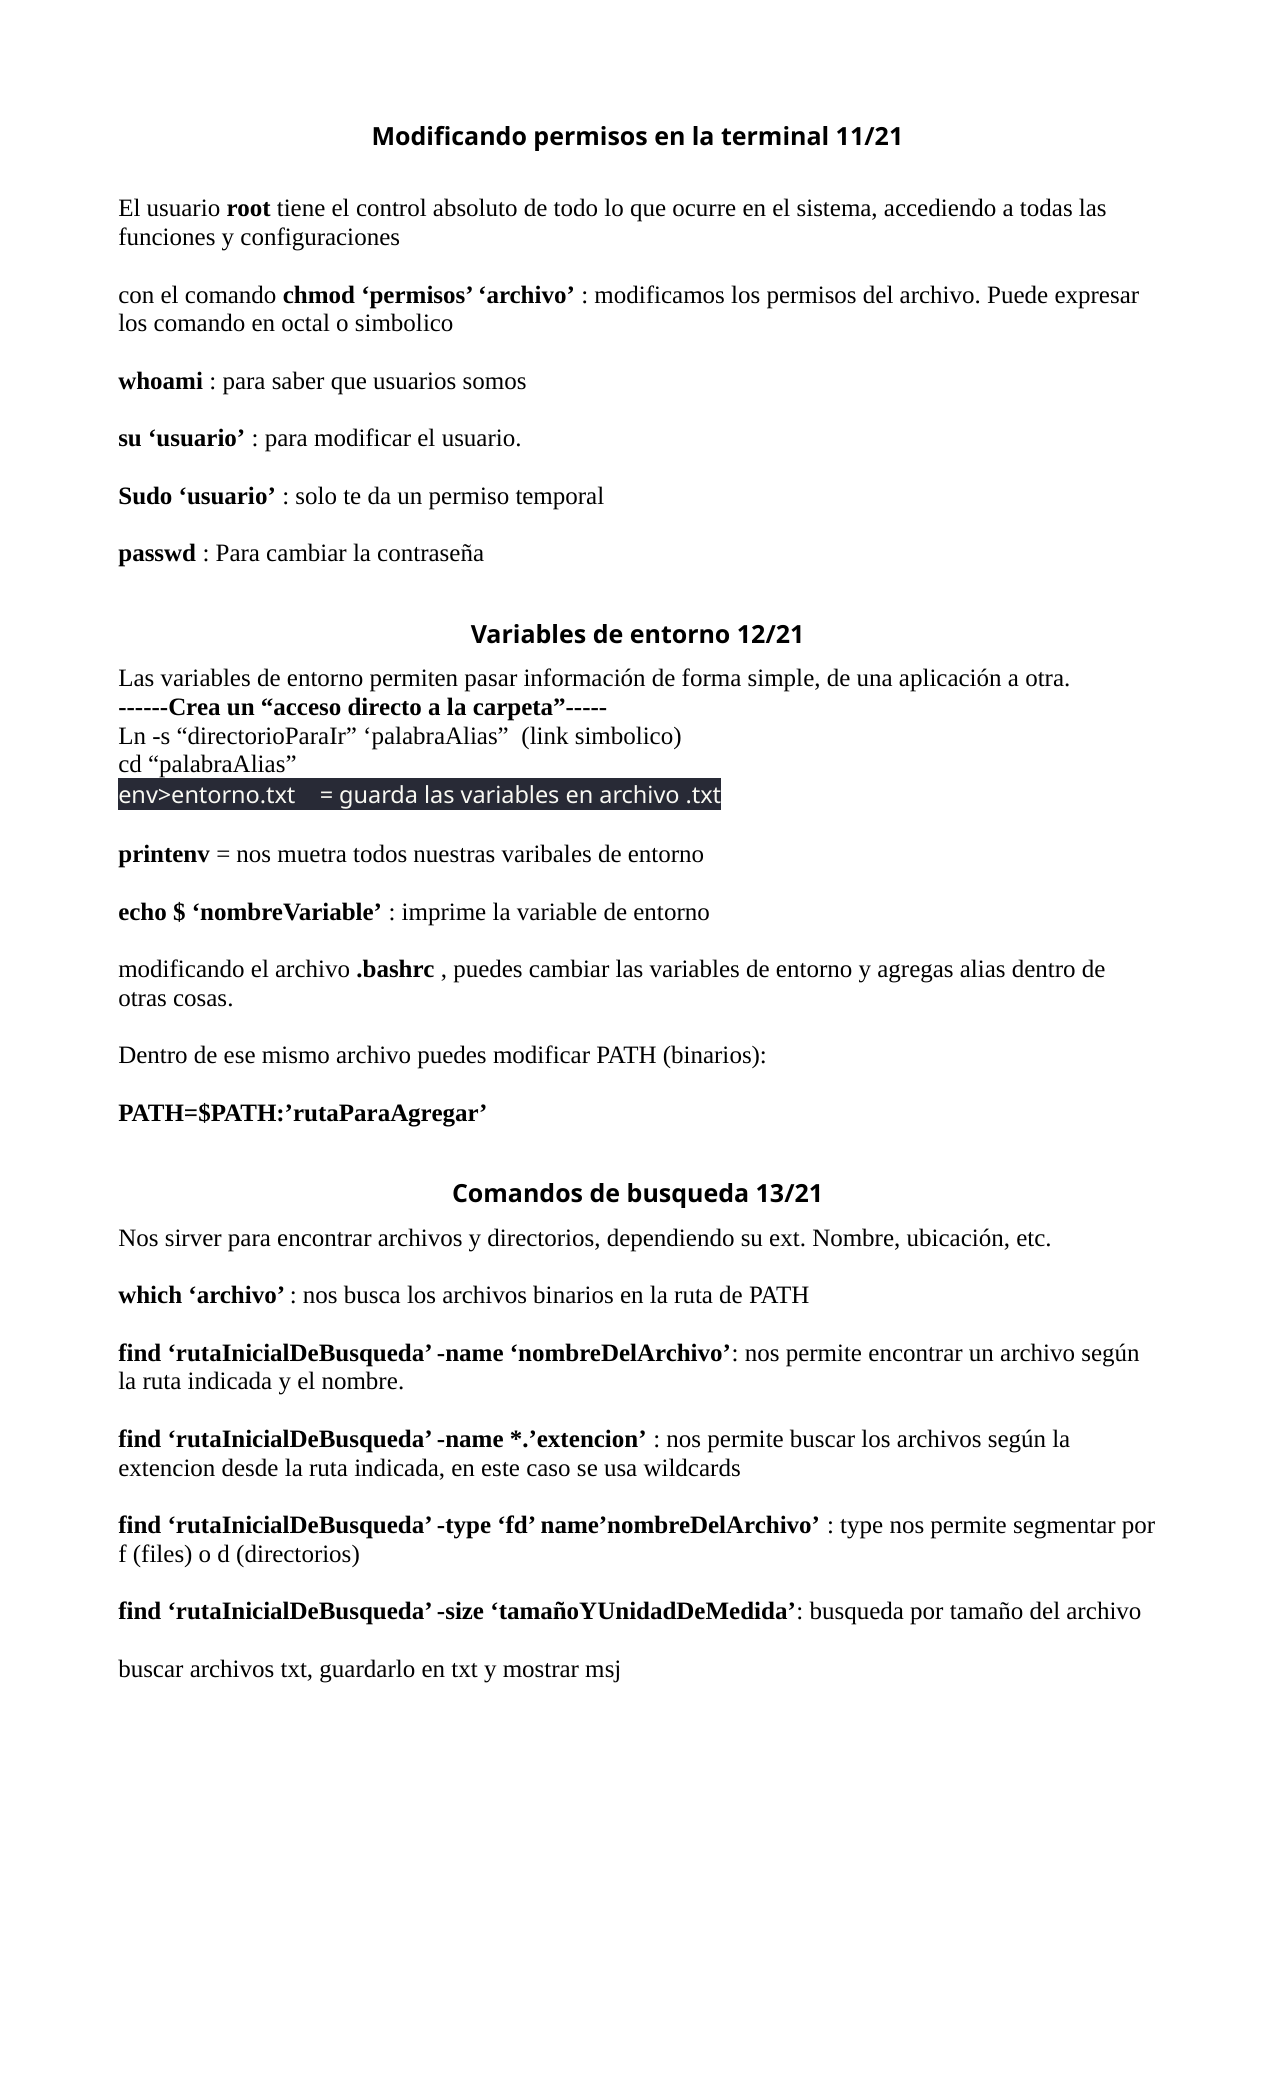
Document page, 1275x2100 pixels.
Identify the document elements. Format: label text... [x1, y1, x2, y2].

subtitle Modificando permisos en la terminal 11/21 [118, 118, 1157, 152]
text El usuario root tiene el control absoluto de todo lo que ocurre en el sistema, accediendo a todas las funciones y configuraciones [118, 193, 1157, 251]
text find ‘rutaInicialDeBusqueda’ -size ‘tamañoYUnidadDeMedida’: busqueda por tamaño del archivo [118, 1596, 1157, 1625]
text find ‘rutaInicialDeBusqueda’ -name ‘nombreDelArchivo’: nos permite encontrar un archivo según la ruta indicada y el nombre. [118, 1338, 1157, 1395]
text find ‘rutaInicialDeBusqueda’ -type ‘fd’ name’nombreDelArchivo’ : type nos permite segmentar por f (files) o d (directorios) [118, 1510, 1157, 1568]
text con el comando chmod ‘permisos’ ‘archivo’ : modificamos los permisos del archivo. Puede expresar los comando en octal o simbolico [118, 280, 1157, 337]
text cd “palabraAlias” [118, 749, 1157, 778]
text Sudo ‘usuario’ : solo te da un permiso temporal [118, 481, 1157, 510]
text whoami : para saber que usuarios somos [118, 366, 1157, 395]
text ------Crea un “acceso directo a la carpeta”----- [118, 692, 1157, 721]
text su ‘usuario’ : para modificar el usuario. [118, 423, 1157, 452]
text find ‘rutaInicialDeBusqueda’ -name *.’extencion’ : nos permite buscar los archivos según la extencion desde la ruta indicada, en este caso se usa wildcards [118, 1424, 1157, 1481]
text Nos sirver para encontrar archivos y directorios, dependiendo su ext. Nombre, ubicación, etc. [118, 1223, 1157, 1251]
text PATH=$PATH:’rutaParaAgregar’ [118, 1098, 1157, 1127]
text which ‘archivo’ : nos busca los archivos binarios en la ruta de PATH [118, 1280, 1157, 1309]
text buscar archivos txt, guardarlo en txt y mostrar msj [118, 1654, 1157, 1683]
text modificando el archivo .bashrc , puedes cambiar las variables de entorno y agregas alias dentro de otras cosas. [118, 954, 1157, 1012]
text Dentro de ese mismo archivo puedes modificar PATH (binarios): [118, 1040, 1157, 1069]
text env>entorno.txt = guarda las variables en archivo .txt [118, 778, 1157, 810]
text Ln -s “directorioParaIr” ‘palabraAlias” (link simbolico) [118, 721, 1157, 749]
text passwd : Para cambiar la contraseña [118, 538, 1157, 567]
subtitle Variables de entorno 12/21 [118, 617, 1157, 651]
subtitle Comandos de busqueda 13/21 [118, 1176, 1157, 1210]
text echo $ ‘nombreVariable’ : imprime la variable de entorno [118, 897, 1157, 925]
text printenv = nos muetra todos nuestras varibales de entorno [118, 839, 1157, 868]
text Las variables de entorno permiten pasar información de forma simple, de una aplicación a otra. [118, 663, 1157, 692]
